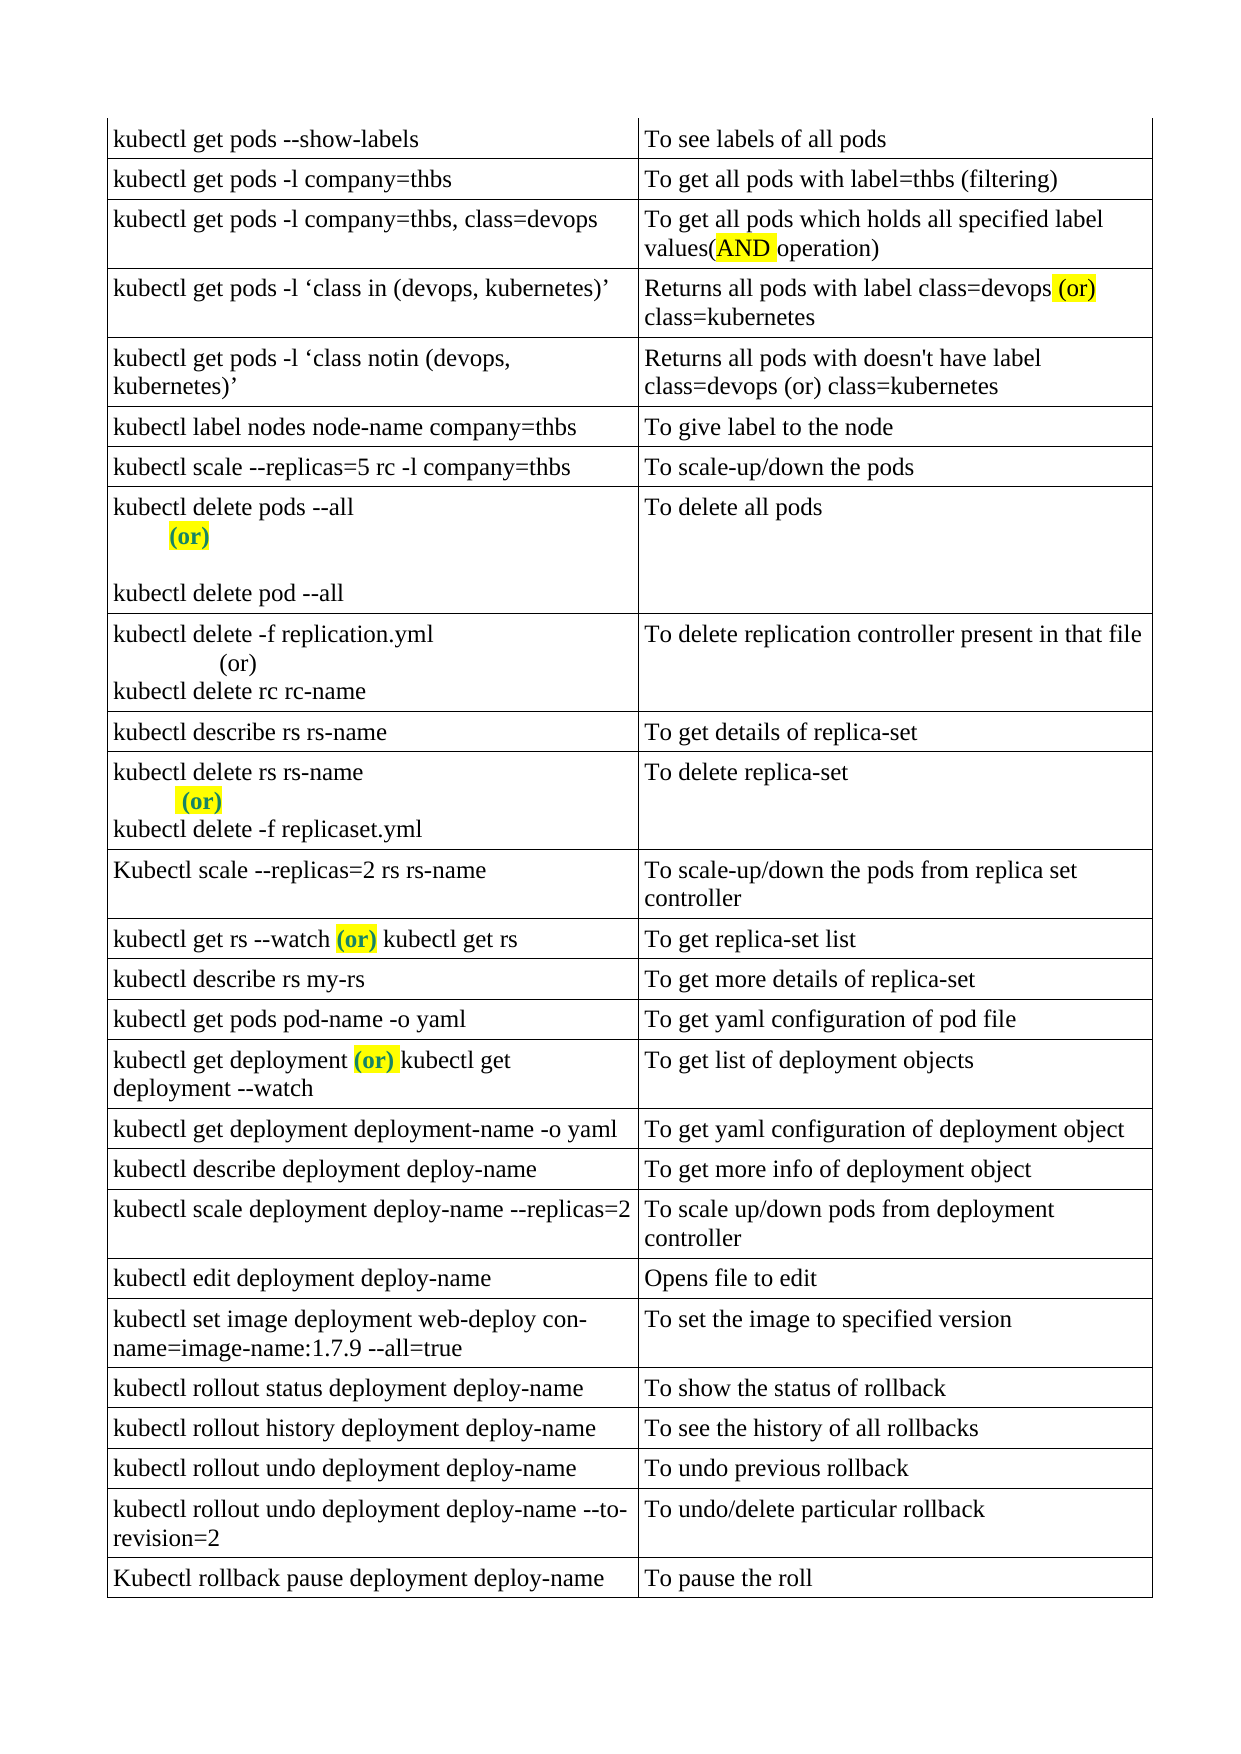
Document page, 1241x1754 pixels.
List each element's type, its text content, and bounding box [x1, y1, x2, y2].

table_cell kubectl get pods -l ‘class notin (devops, kubernetes)’ [108, 338, 638, 406]
table_cell kubectl get rs --watch (or) kubectl get rs [108, 919, 638, 958]
table_cell kubectl rollout undo deployment deploy-name [108, 1449, 638, 1488]
table_cell kubectl get deployment deployment-name -o yaml [108, 1109, 638, 1148]
table_cell To delete all pods [639, 487, 1152, 613]
table_cell To give label to the node [639, 407, 1152, 446]
table_cell kubectl set image deployment web-deploy con-name=image-name:1.7.9 --all=true [108, 1299, 638, 1367]
table_cell To undo previous rollback [639, 1449, 1152, 1488]
table_cell kubectl get deployment (or) kubectl get deployment --watch [108, 1040, 638, 1108]
table_cell Kubectl scale --replicas=2 rs rs-name [108, 850, 638, 918]
table_cell kubectl delete -f replication.yml (or) kubectl delete rc rc-name [108, 614, 638, 711]
table_cell kubectl describe rs my-rs [108, 959, 638, 999]
table_cell To get all pods with label=thbs (filtering) [639, 159, 1152, 199]
table_cell kubectl delete pods --all (or) kubectl delete pod --all [108, 487, 638, 613]
table_cell kubectl get pods --show-labels [108, 118, 638, 158]
table_cell kubectl rollout status deployment deploy-name [108, 1368, 638, 1407]
table_cell To get list of deployment objects [639, 1040, 1152, 1108]
table_cell To scale up/down pods from deployment controller [639, 1190, 1152, 1258]
table_cell kubectl get pods pod-name -o yaml [108, 1000, 638, 1039]
table_cell kubectl get pods -l ‘class in (devops, kubernetes)’ [108, 269, 638, 337]
table_cell To get more info of deployment object [639, 1149, 1152, 1189]
table_cell kubectl describe deployment deploy-name [108, 1149, 638, 1189]
table_cell To see labels of all pods [639, 118, 1152, 158]
table_cell kubectl scale --replicas=5 rc -l company=thbs [108, 447, 638, 486]
table_cell Opens file to edit [639, 1259, 1152, 1298]
table_cell Kubectl rollback pause deployment deploy-name [108, 1558, 638, 1597]
table_cell To get more details of replica-set [639, 959, 1152, 999]
table_cell To undo/delete particular rollback [639, 1489, 1152, 1557]
table_cell To set the image to specified version [639, 1299, 1152, 1367]
table_cell To show the status of rollback [639, 1368, 1152, 1407]
table_cell kubectl edit deployment deploy-name [108, 1259, 638, 1298]
table_cell kubectl delete rs rs-name (or) kubectl delete -f replicaset.yml [108, 752, 638, 849]
table_cell To get yaml configuration of pod file [639, 1000, 1152, 1039]
table_cell To scale-up/down the pods from replica set controller [639, 850, 1152, 918]
table_cell To get replica-set list [639, 919, 1152, 958]
table_cell kubectl rollout history deployment deploy-name [108, 1408, 638, 1448]
table_cell Returns all pods with doesn't have label class=devops (or) class=kubernetes [639, 338, 1152, 406]
table_cell To scale-up/down the pods [639, 447, 1152, 486]
table_cell kubectl get pods -l company=thbs, class=devops [108, 200, 638, 268]
table_cell To get yaml configuration of deployment object [639, 1109, 1152, 1148]
table_cell kubectl describe rs rs-name [108, 712, 638, 751]
table_cell kubectl scale deployment deploy-name --replicas=2 [108, 1190, 638, 1258]
table_cell To delete replication controller present in that file [639, 614, 1152, 711]
table_cell To pause the roll [639, 1558, 1152, 1597]
table_cell Returns all pods with label class=devops (or) class=kubernetes [639, 269, 1152, 337]
table_cell To get details of replica-set [639, 712, 1152, 751]
table_cell kubectl label nodes node-name company=thbs [108, 407, 638, 446]
table_cell To get all pods which holds all specified label values(AND operation) [639, 200, 1152, 268]
table_cell kubectl rollout undo deployment deploy-name --to-revision=2 [108, 1489, 638, 1557]
table_cell kubectl get pods -l company=thbs [108, 159, 638, 199]
table_cell To see the history of all rollbacks [639, 1408, 1152, 1448]
table_cell To delete replica-set [639, 752, 1152, 849]
